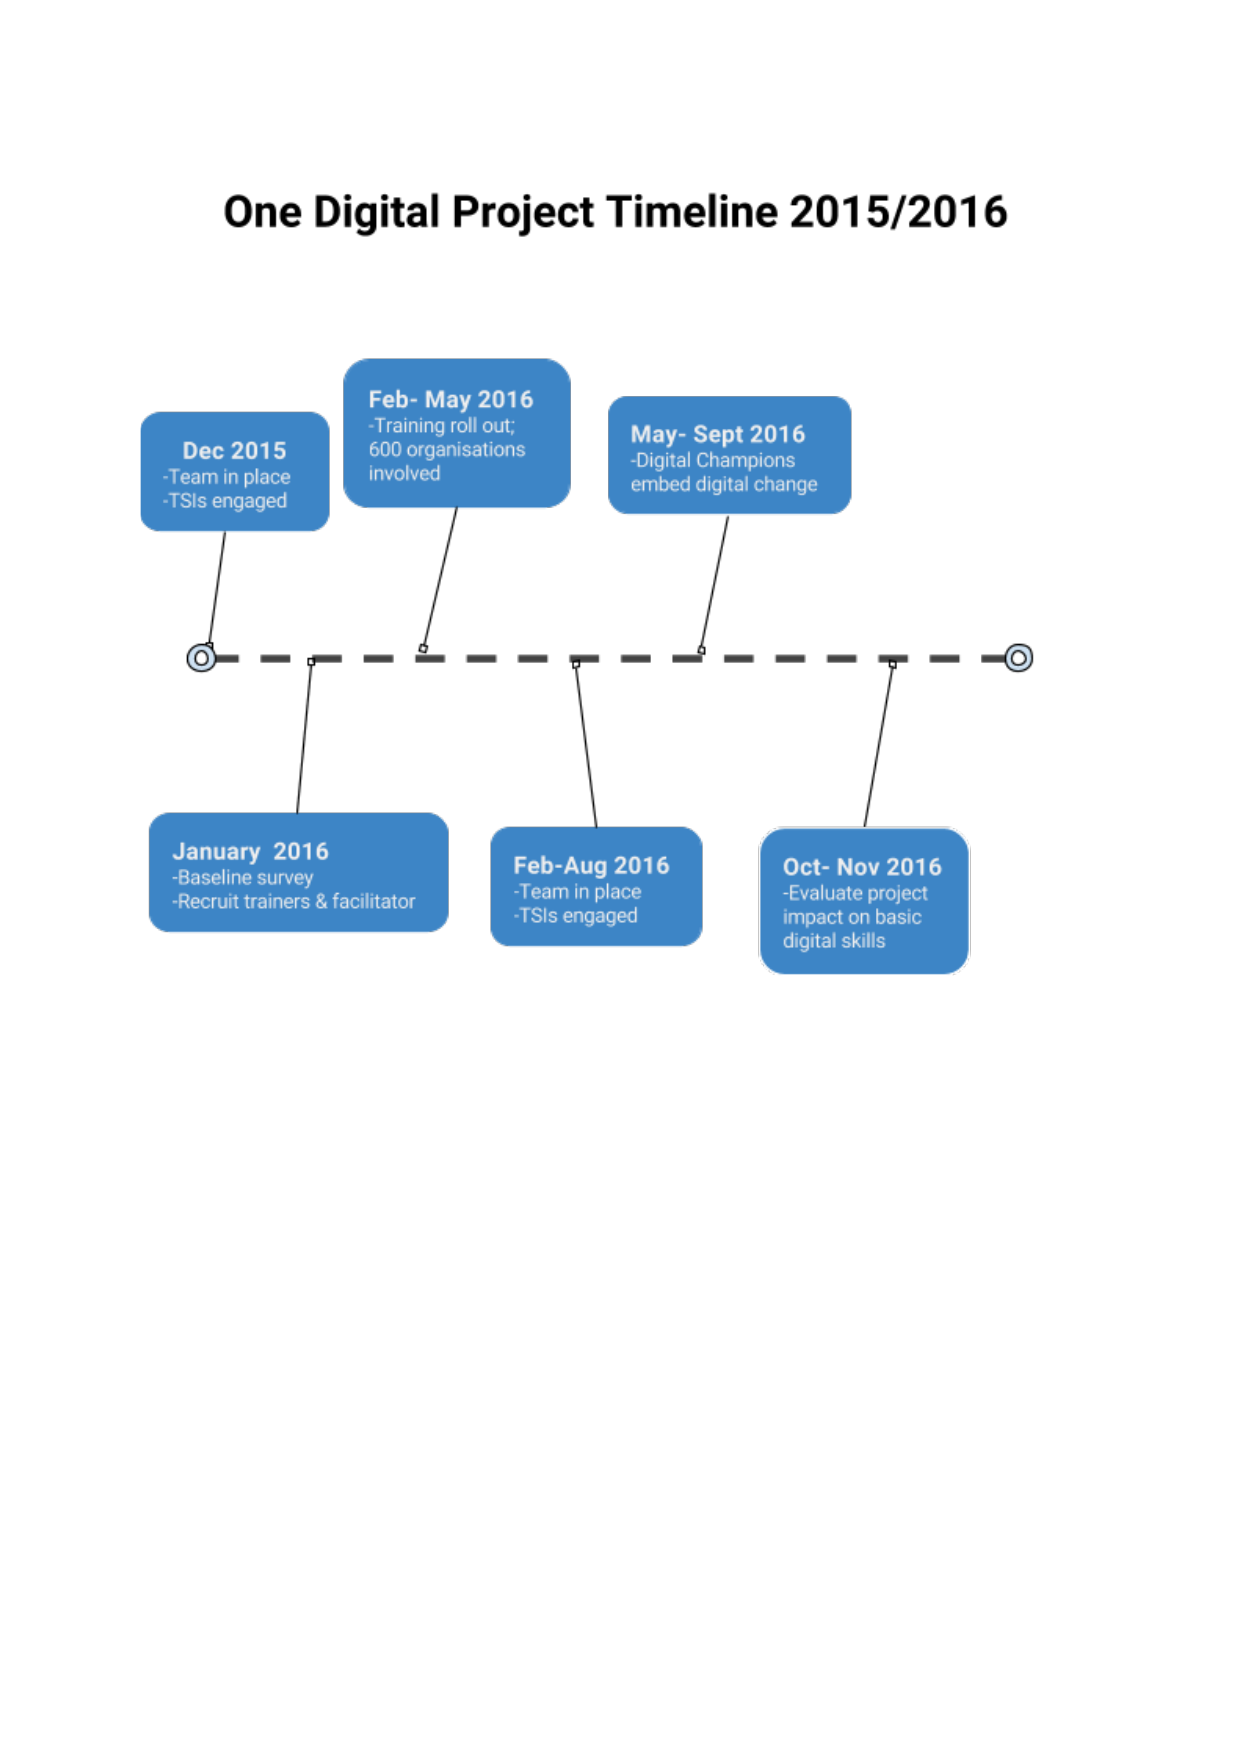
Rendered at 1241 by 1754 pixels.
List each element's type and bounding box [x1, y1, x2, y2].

picture [140, 168, 1038, 976]
